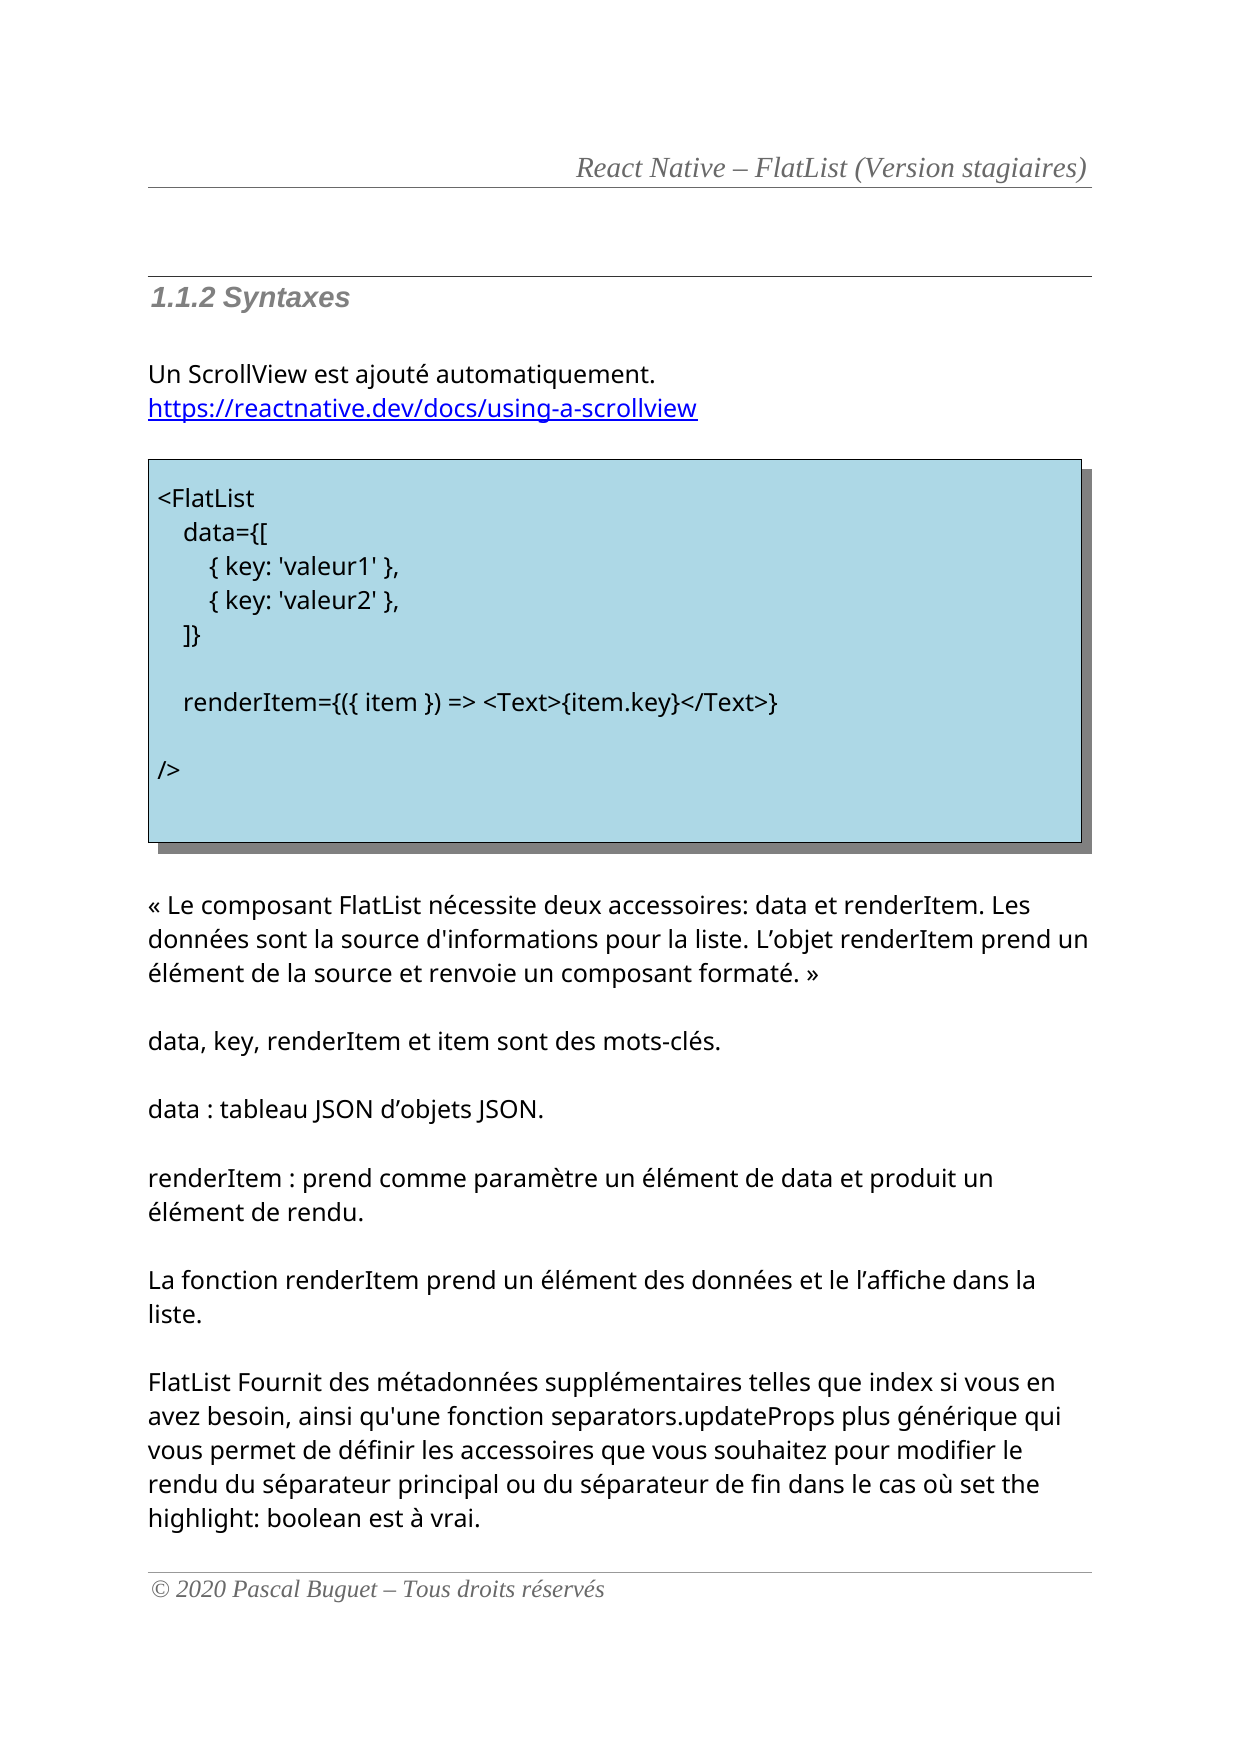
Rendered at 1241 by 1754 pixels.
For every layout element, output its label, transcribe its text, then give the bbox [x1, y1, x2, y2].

text <FlatList [149, 460, 1081, 493]
text /> [149, 731, 1081, 765]
text https://reactnative.dev/docs/using-a-scrollview [148, 391, 1092, 424]
text { key: 'valeur1' }, [149, 527, 1081, 561]
text FlatList Fournit des métadonnées supplémentaires telles que index si vous en avez besoin, ainsi qu'une fonction separators.updateProps plus générique qui vous permet de définir les accessoires que vous souhaitez pour modifier le rendu du séparateur principal ou du séparateur de fin dans le cas où set the highlight: boolean est à vrai. [148, 1364, 1092, 1535]
text La fonction renderItem prend un élément des données et le l’affiche dans la liste. [148, 1262, 1092, 1331]
text renderItem={({ item }) => <Text>{item.key}</Text>} [149, 663, 1081, 697]
subtitle Syntaxes [148, 277, 1092, 316]
text « Le composant FlatList nécessite deux accessoires: data et renderItem. Les données sont la source d'informations pour la liste. L’objet renderItem prend un élément de la source et renvoie un composant formaté. » [148, 888, 1092, 990]
text renderItem : prend comme paramètre un élément de data et produit un élément de rendu. [148, 1160, 1092, 1228]
text data, key, renderItem et item sont des mots-clés. [148, 1024, 1092, 1058]
text ]} [149, 595, 1081, 629]
text data : tableau JSON d’objets JSON. [148, 1092, 1092, 1126]
text { key: 'valeur2' }, [149, 561, 1081, 595]
text data={[ [149, 493, 1081, 527]
text Un ScrollView est ajouté automatiquement. [148, 356, 1092, 391]
